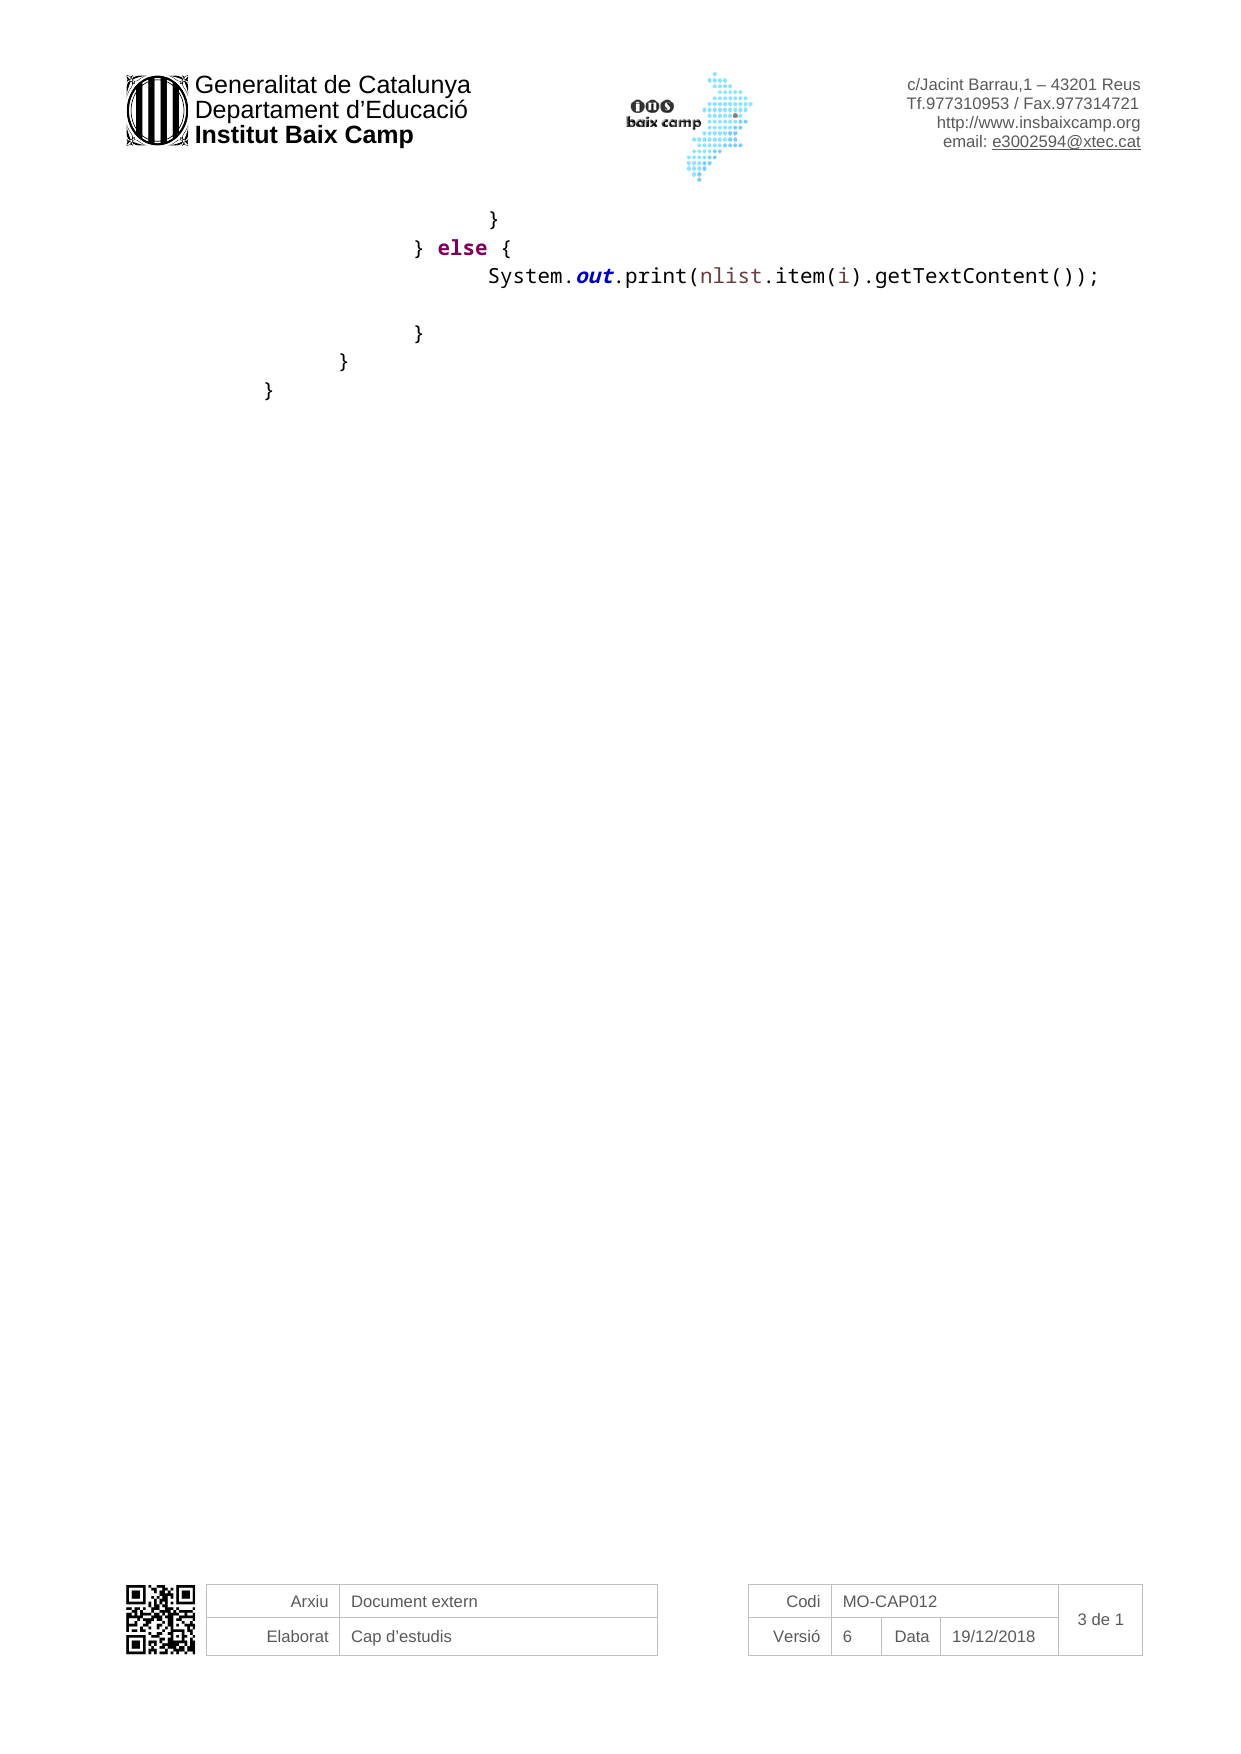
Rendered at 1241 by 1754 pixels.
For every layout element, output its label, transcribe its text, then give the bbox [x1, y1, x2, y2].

text System.out.print(nlist.item(i).getTextContent()); [187, 261, 1137, 289]
text } [187, 204, 1137, 233]
text } [187, 375, 1137, 403]
picture [621, 58, 754, 191]
picture [126, 75, 189, 146]
text } [187, 346, 1137, 375]
text } else { [187, 233, 1137, 261]
text } [187, 318, 1137, 346]
